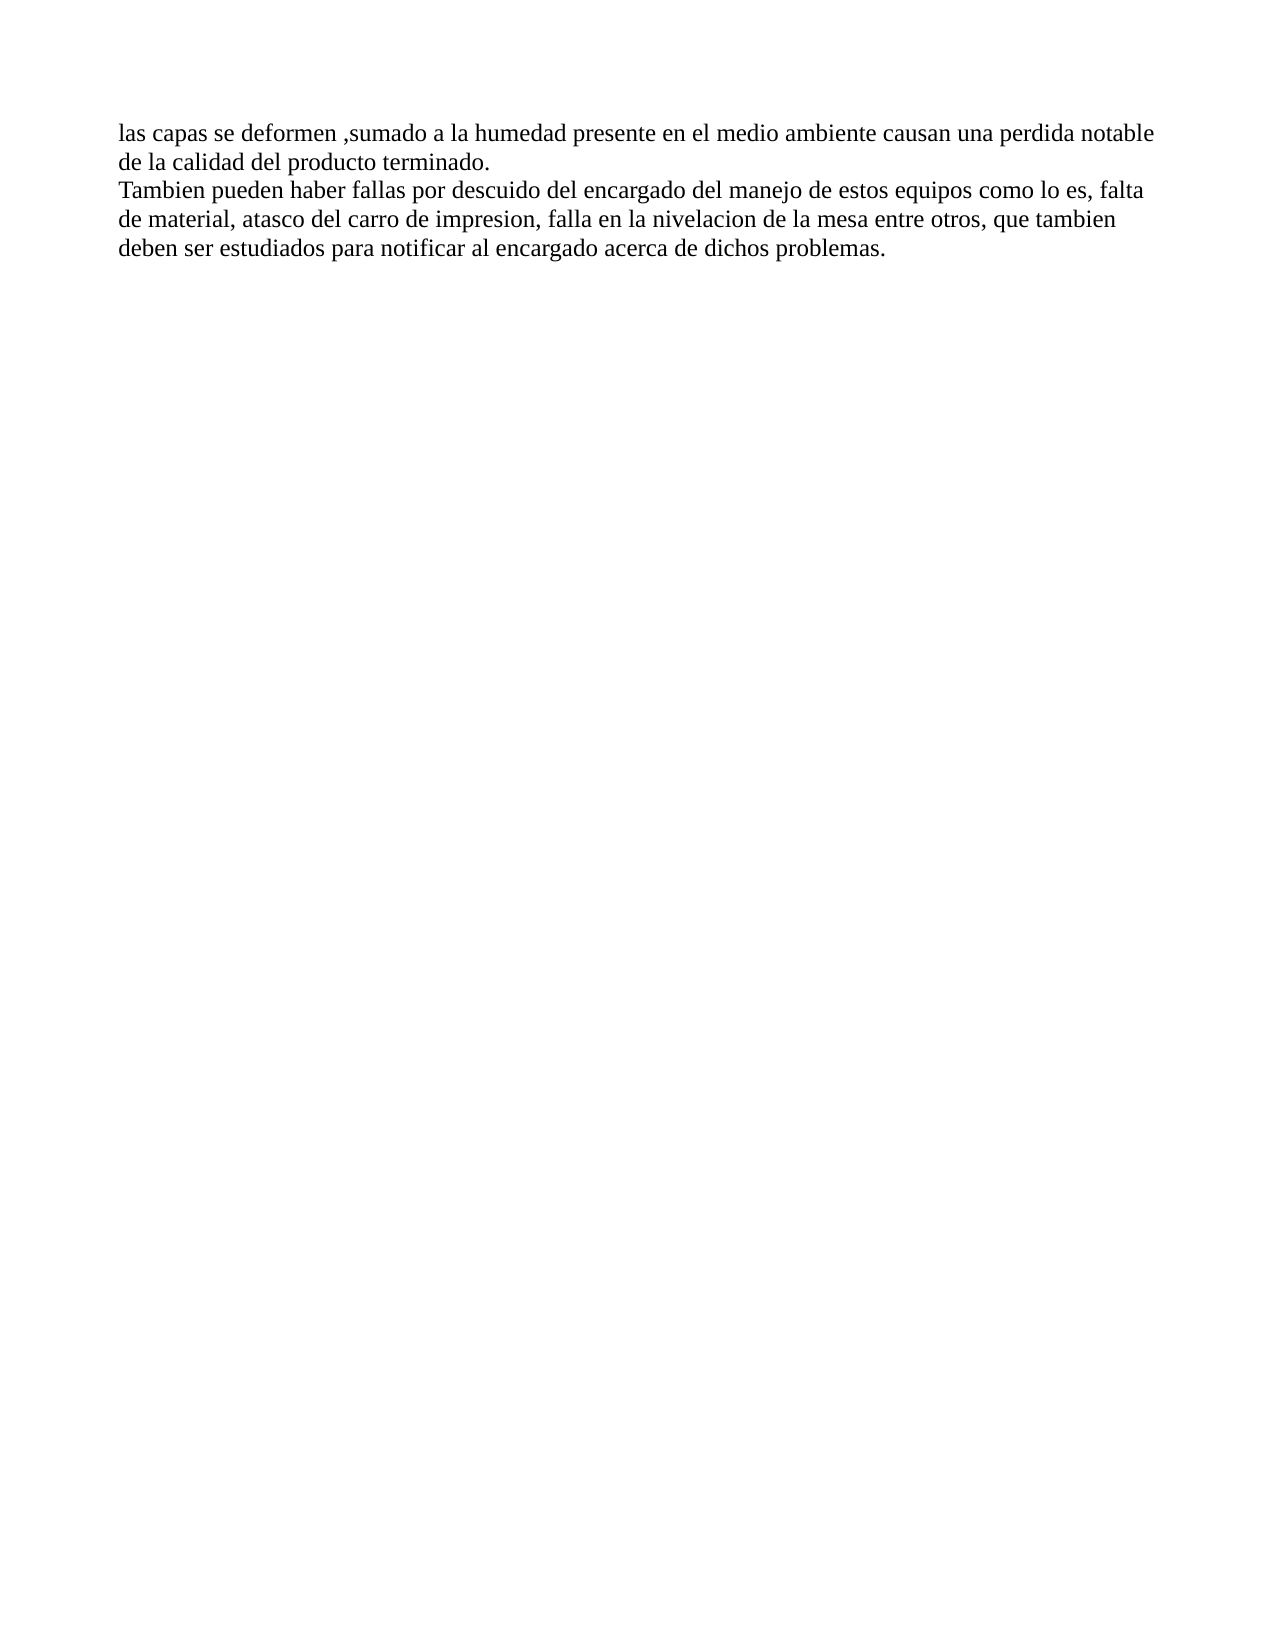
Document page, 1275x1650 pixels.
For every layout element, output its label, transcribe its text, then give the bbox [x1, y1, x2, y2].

text las capas se deformen ,sumado a la humedad presente en el medio ambiente causan una perdida notable de la calidad del producto terminado. [118, 118, 1157, 176]
text Tambien pueden haber fallas por descuido del encargado del manejo de estos equipos como lo es, falta de material, atasco del carro de impresion, falla en la nivelacion de la mesa entre otros, que tambien deben ser estudiados para notificar al encargado acerca de dichos problemas. [118, 176, 1157, 262]
